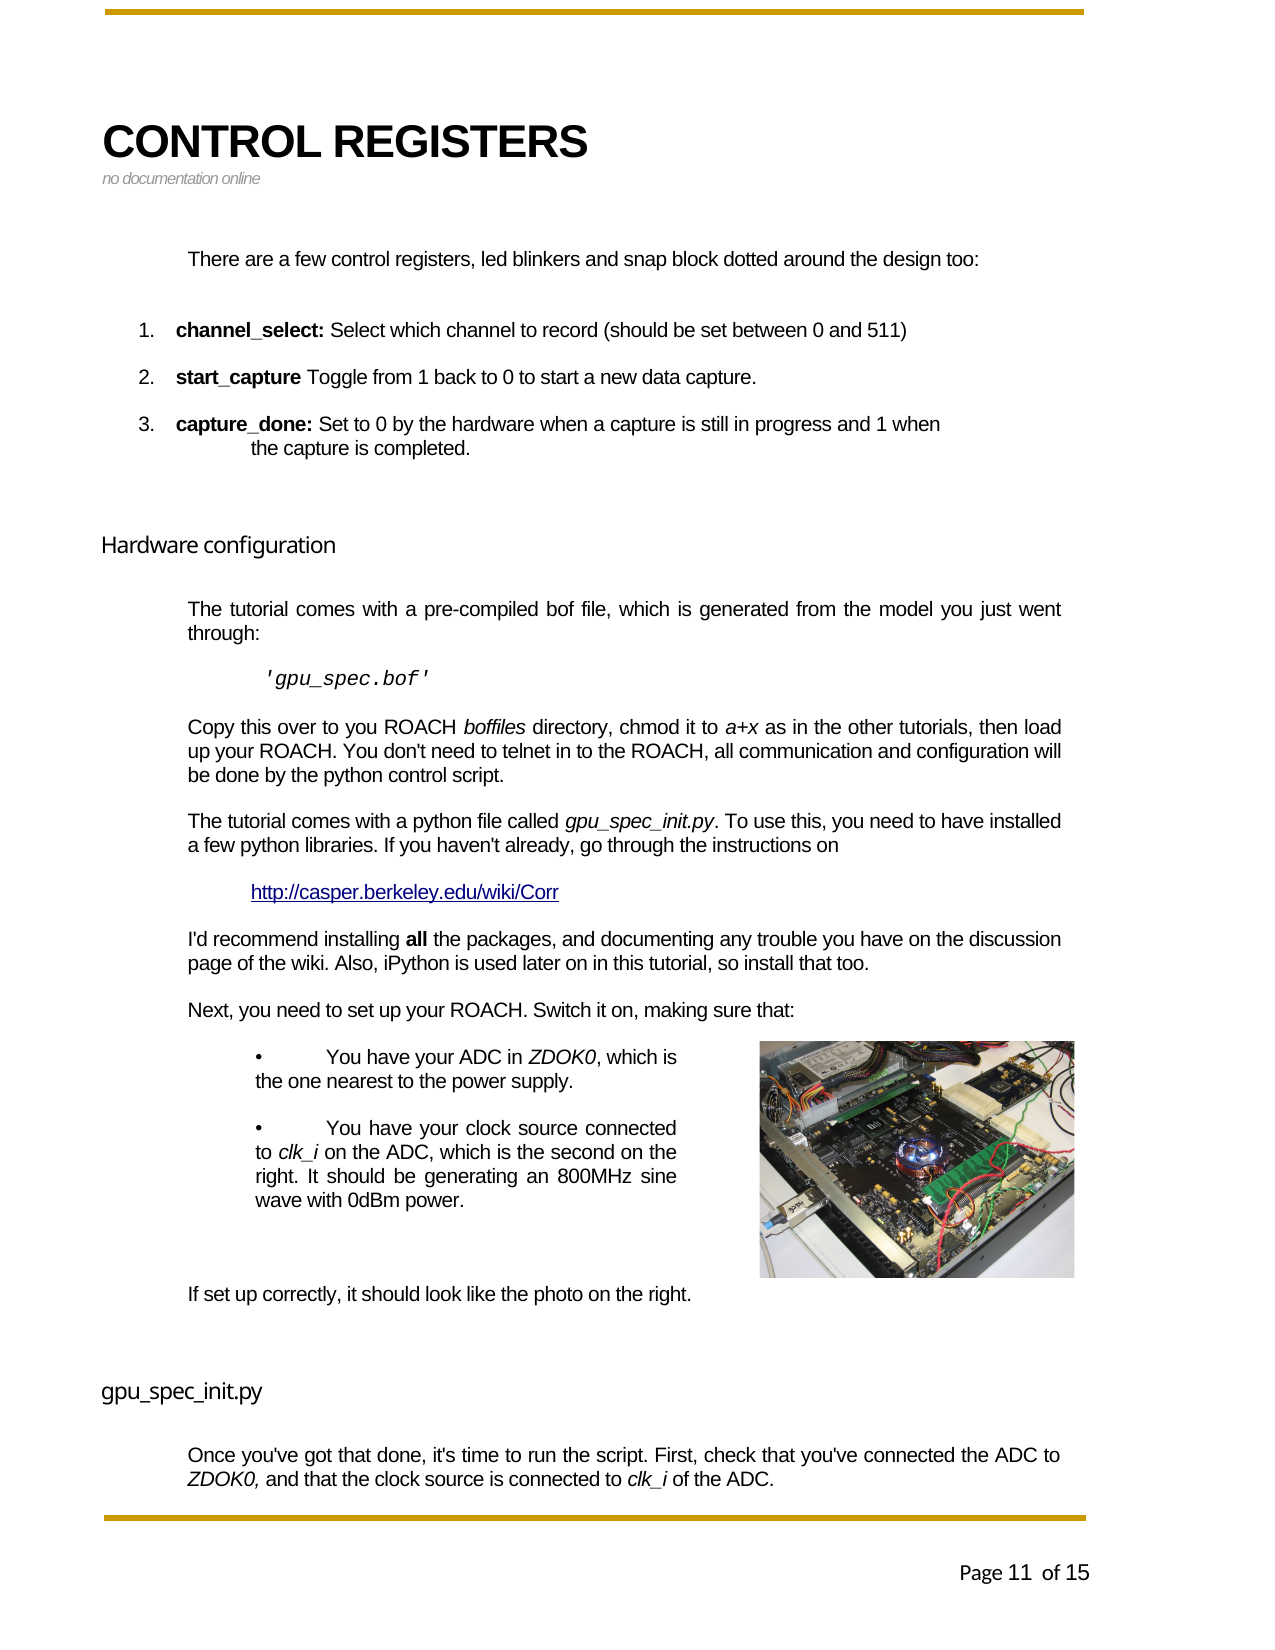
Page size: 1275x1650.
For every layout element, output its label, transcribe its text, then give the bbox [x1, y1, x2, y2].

list You have your ADC in ZDOK0, which is the one nearest to the power supply. [255, 1045, 677, 1093]
text The tutorial comes with a pre-compiled bof file, which is generated from the model you just went through: [187, 597, 1062, 645]
text I'd recommend installing all the packages, and documenting any trouble you have on the discussion page of the wiki. Also, iPython is used later on in this tutorial, so install that too. [187, 927, 1062, 975]
subtitle CONTROL REGISTERS no documentation online [102, 114, 1149, 188]
text Once you've got that done, it's time to run the script. First, check that you've connected the ADC to ZDOK0, and that the clock source is connected to clk_i of the ADC. [187, 1443, 1062, 1491]
list start_capture Toggle from 1 back to 0 to start a new data capture. [138, 365, 941, 389]
list You have your clock source connected to clk_i on the ADC, which is the second on the right. It should be generating an 800MHz sine wave with 0dBm power. [255, 1116, 677, 1212]
list capture_done: Set to 0 by the hardware when a capture is still in progress and 1 when the capture is completed. [138, 412, 941, 460]
text The tutorial comes with a python file called gpu_spec_init.py. To use this, you need to have installed a few python libraries. If you haven't already, go through the instructions on [187, 809, 1062, 857]
list channel_select: Select which channel to record (should be set between 0 and 511) [138, 318, 941, 342]
text There are a few control registers, led blinkers and snap block dotted around the design too: [187, 247, 1062, 295]
subtitle Hardware configuration [101, 529, 1062, 561]
text 'gpu_spec.bof' [187, 668, 1062, 692]
text Copy this over to you ROACH boffiles directory, chmod it to a+x as in the other tutorials, then load up your ROACH. You don't need to telnet in to the ROACH, all communication and configuration will be done by the python control script. [187, 714, 1062, 786]
subtitle gpu_spec_init.py [101, 1375, 1062, 1406]
text If set up correctly, it should look like the photo on the right. [187, 1281, 1062, 1305]
picture [759, 1041, 1075, 1278]
text Next, you need to set up your ROACH. Switch it on, making sure that: [187, 998, 1062, 1022]
text http://casper.berkeley.edu/wiki/Corr [187, 880, 1062, 904]
